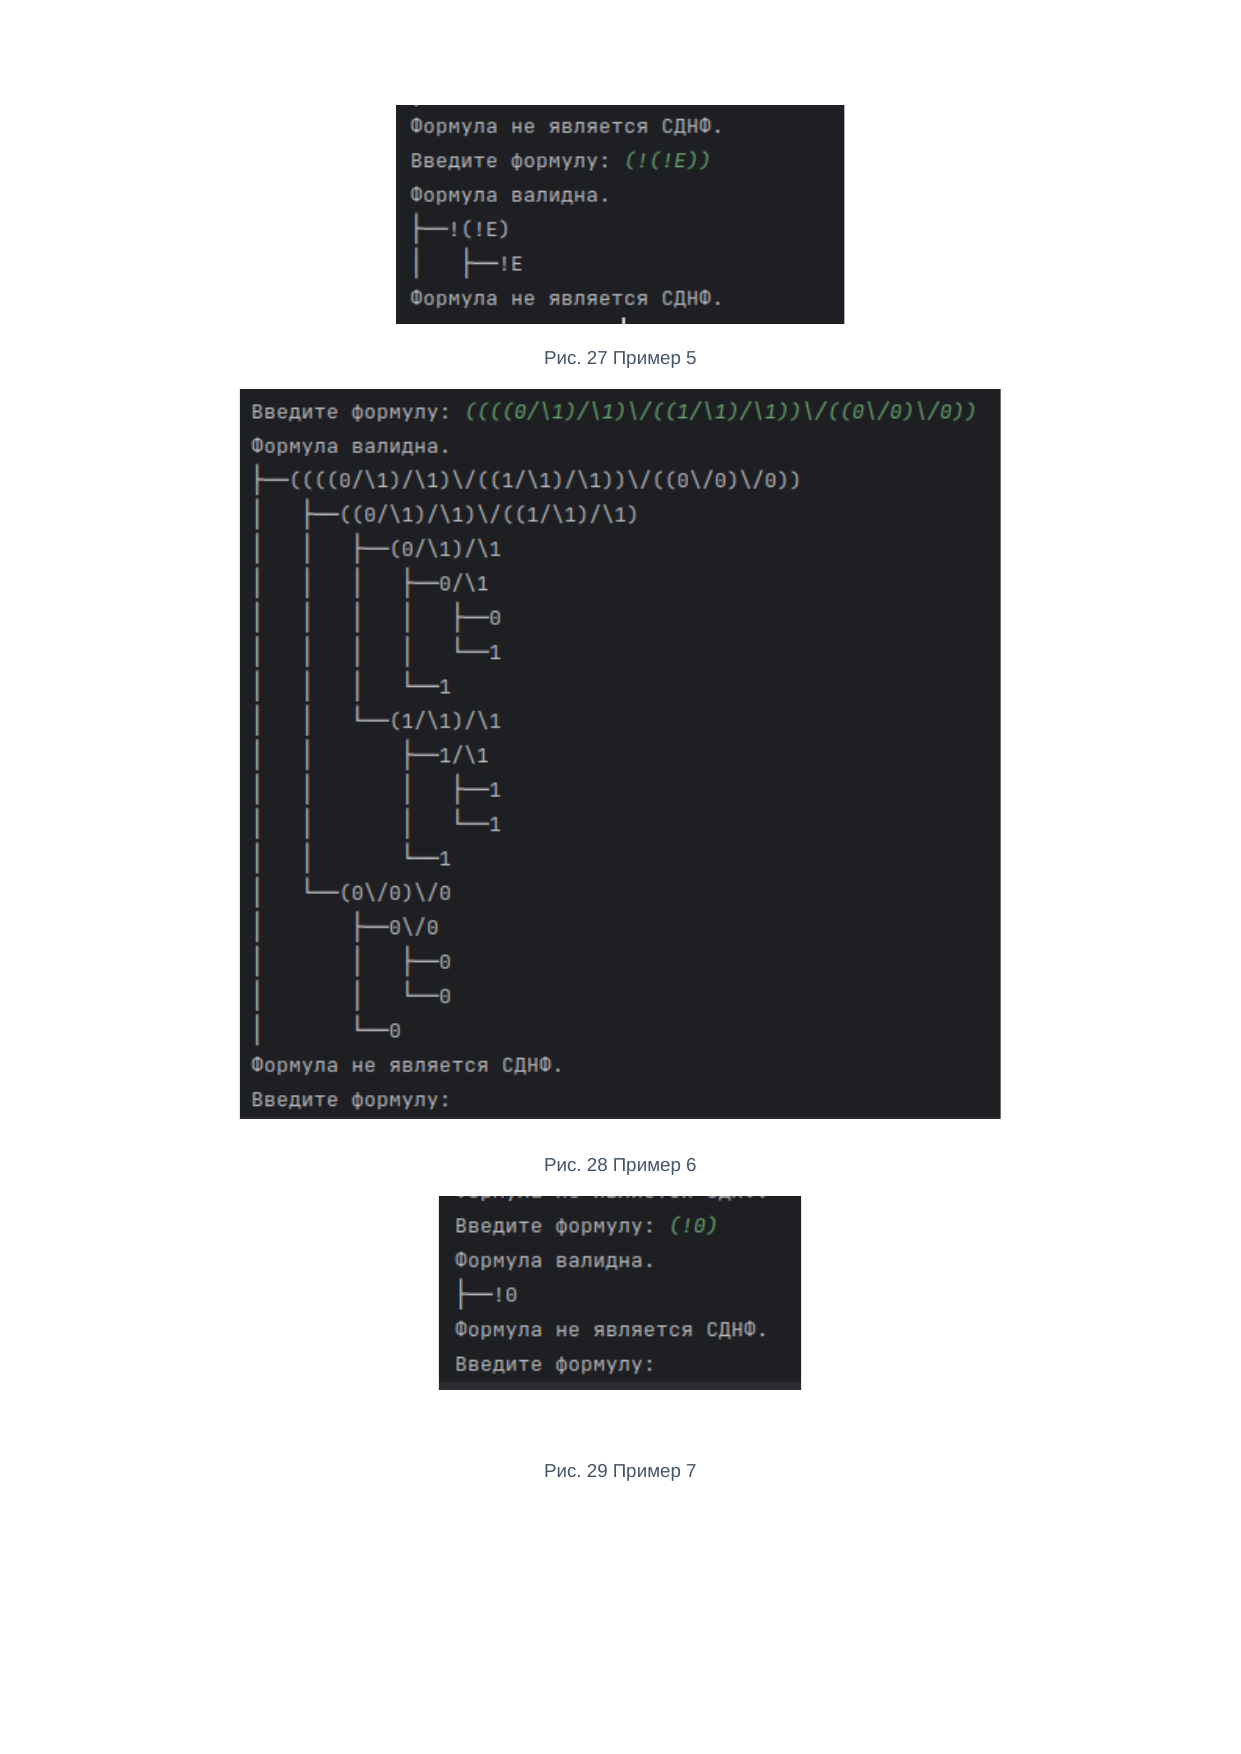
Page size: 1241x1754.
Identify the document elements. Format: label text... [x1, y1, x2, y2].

text Рис. 27 Пример 5 [150, 347, 1090, 368]
text Рис. 29 Пример 7 [150, 1459, 1090, 1481]
picture [239, 389, 1001, 1119]
text Рис. 28 Пример 6 [150, 1153, 1090, 1175]
picture [438, 1196, 802, 1390]
picture [396, 105, 845, 324]
